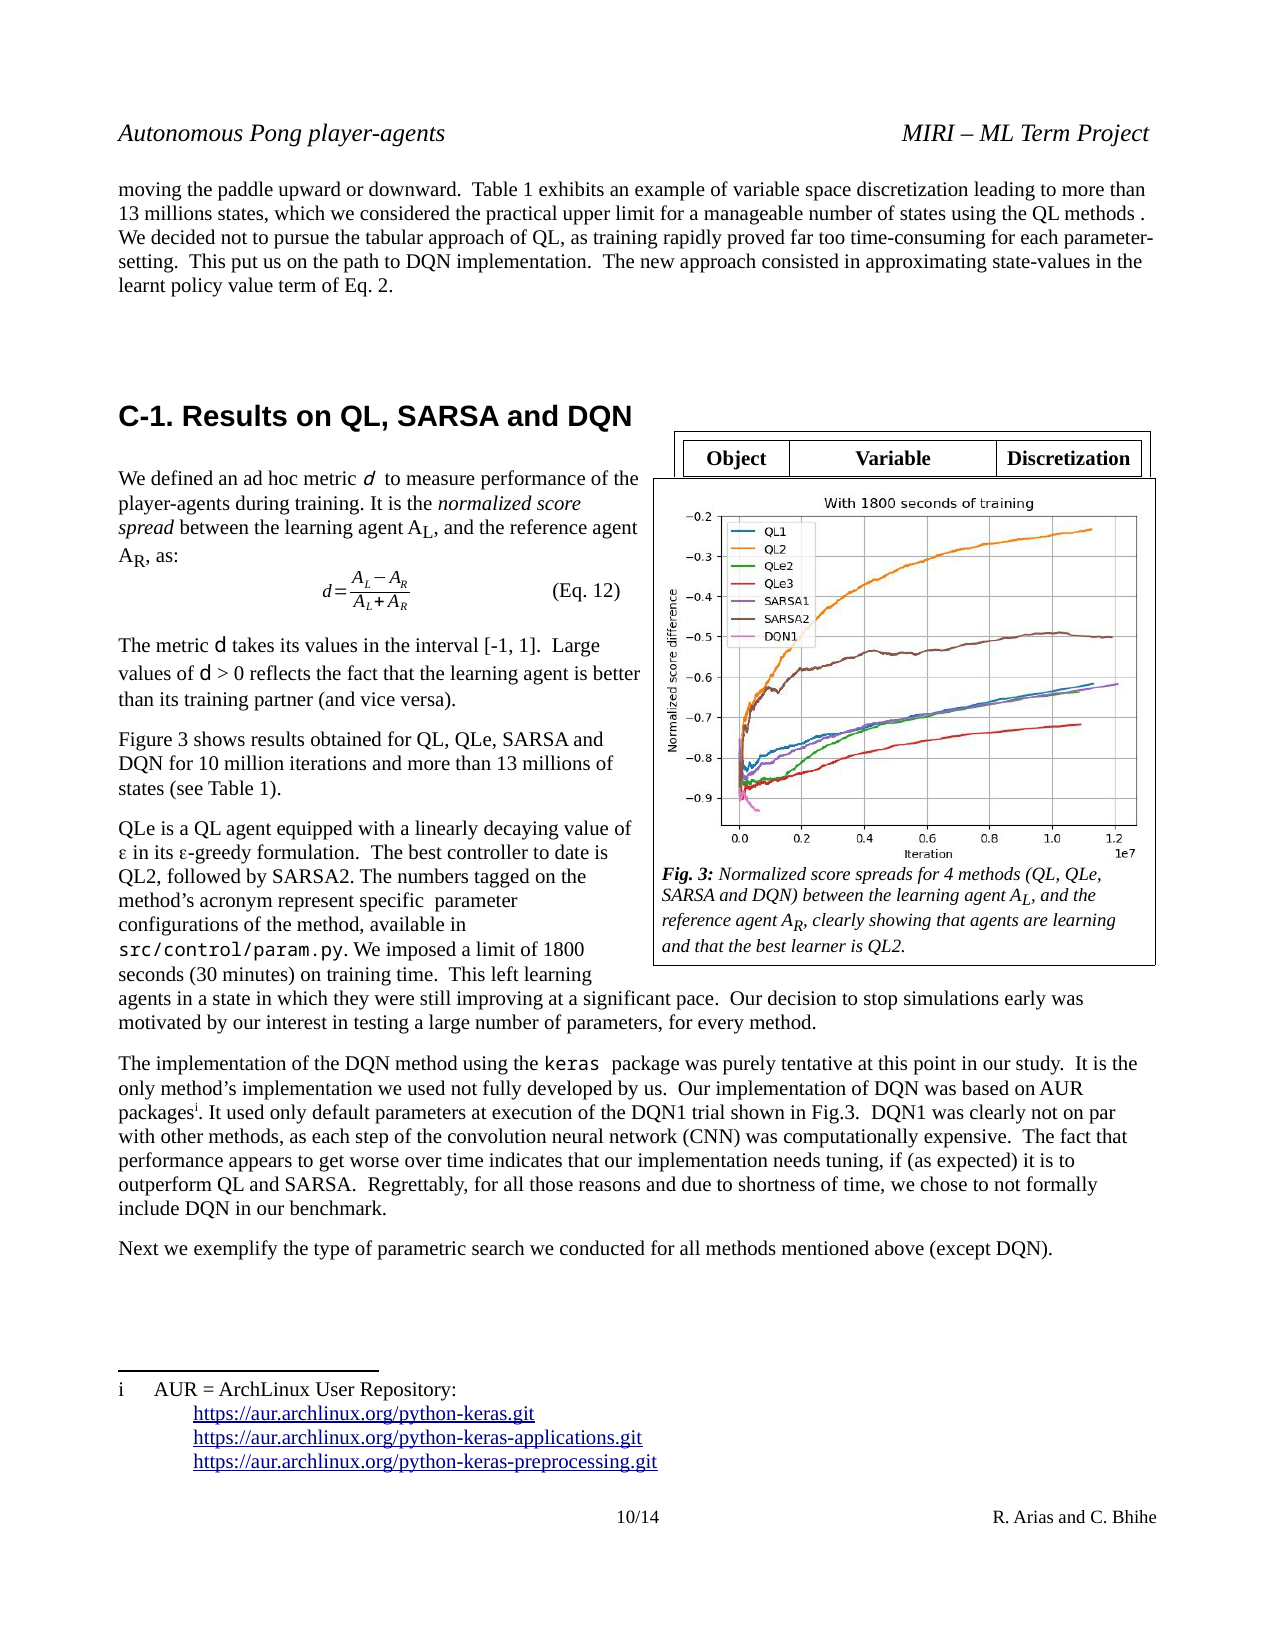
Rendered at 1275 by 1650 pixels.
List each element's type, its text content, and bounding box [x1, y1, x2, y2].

text QLe is a QL agent equipped with a linearly decaying value of ε in its ε-greedy formulation. The best controller to date is QL2, followed by SARSA2. The numbers tagged on the method’s acronym represent specific parameter configurations of the method, available in src/control/param.py. We imposed a limit of 1800 seconds (30 minutes) on training time. This left learning agents in a state in which they were still improving at a significant pace. Our decision to stop simulations early was motivated by our interest in testing a large number of parameters, for every method. [118, 816, 1157, 1034]
text Fig. 3: Normalized score spreads for 4 methods (QL, QLe, SARSA and DQN) between the learning agent AL, and the reference agent AR, clearly showing that agents are learning and that the best learner is QL2. [662, 863, 1146, 956]
text The metric d takes its values in the interval [-1, 1]. Large values of d > 0 reflects the fact that the learning agent is better than its training partner (and vice versa). [118, 630, 653, 711]
text We defined an ad hoc metric d to measure performance of the player-agents during training. It is the normalized score spread between the learning agent AL, and the reference agent AR, as: (Eq. 12) [654, 479, 1155, 965]
table_header Variable [790, 441, 996, 476]
table_header Discretization [997, 441, 1141, 476]
text Next we exemplify the type of parametric search we conducted for all methods mentioned above (except DQN). [118, 1236, 1157, 1260]
text Figure 3 shows results obtained for QL, QLe, SARSA and DQN for 10 million iterations and more than 13 millions of states (see Table 1). [118, 727, 653, 799]
text We defined an ad hoc metric d to measure performance of the player-agents during training. It is the normalized score spread between the learning agent AL, and the reference agent AR, as: (Eq. 12) [118, 465, 1157, 614]
text moving the paddle upward or downward. Table 1 exhibits an example of variable space discretization leading to more than 13 millions states, which we considered the practical upper limit for a manageable number of states using the QL methods . We decided not to pursue the tabular approach of QL, as training rapidly proved far too time-consuming for each parameter-setting. This put us on the path to DQN implementation. The new approach consisted in approximating state-values in the learnt policy value term of Eq. 2. [118, 177, 1157, 297]
text The implementation of the DQN method using the keras package was purely tentative at this point in our study. It is the only method’s implementation we used not fully developed by us. Our implementation of DQN was based on AUR packages. It used only default parameters at execution of the DQN1 trial shown in Fig.3. DQN1 was clearly not on par with other methods, as each step of the convolution neural network (CNN) was computationally expensive. The fact that performance appears to get worse over time indicates that our implementation needs tuning, if (as expected) it is to outperform QL and SARSA. Regrettably, for all those reasons and due to shortness of time, we chose to not formally include DQN in our benchmark. [118, 1050, 1157, 1220]
picture [661, 486, 1147, 863]
table_header Object [684, 441, 789, 476]
subtitle C-1. Results on QL, SARSA and DQN [118, 399, 1157, 433]
text AUR = ArchLinux User Repository: https://aur.archlinux.org/python-keras.git https://aur.archlinux.org/python-keras-applications.git https://aur.archlinux.org/python-keras-preprocessing.git [118, 1377, 1157, 1473]
